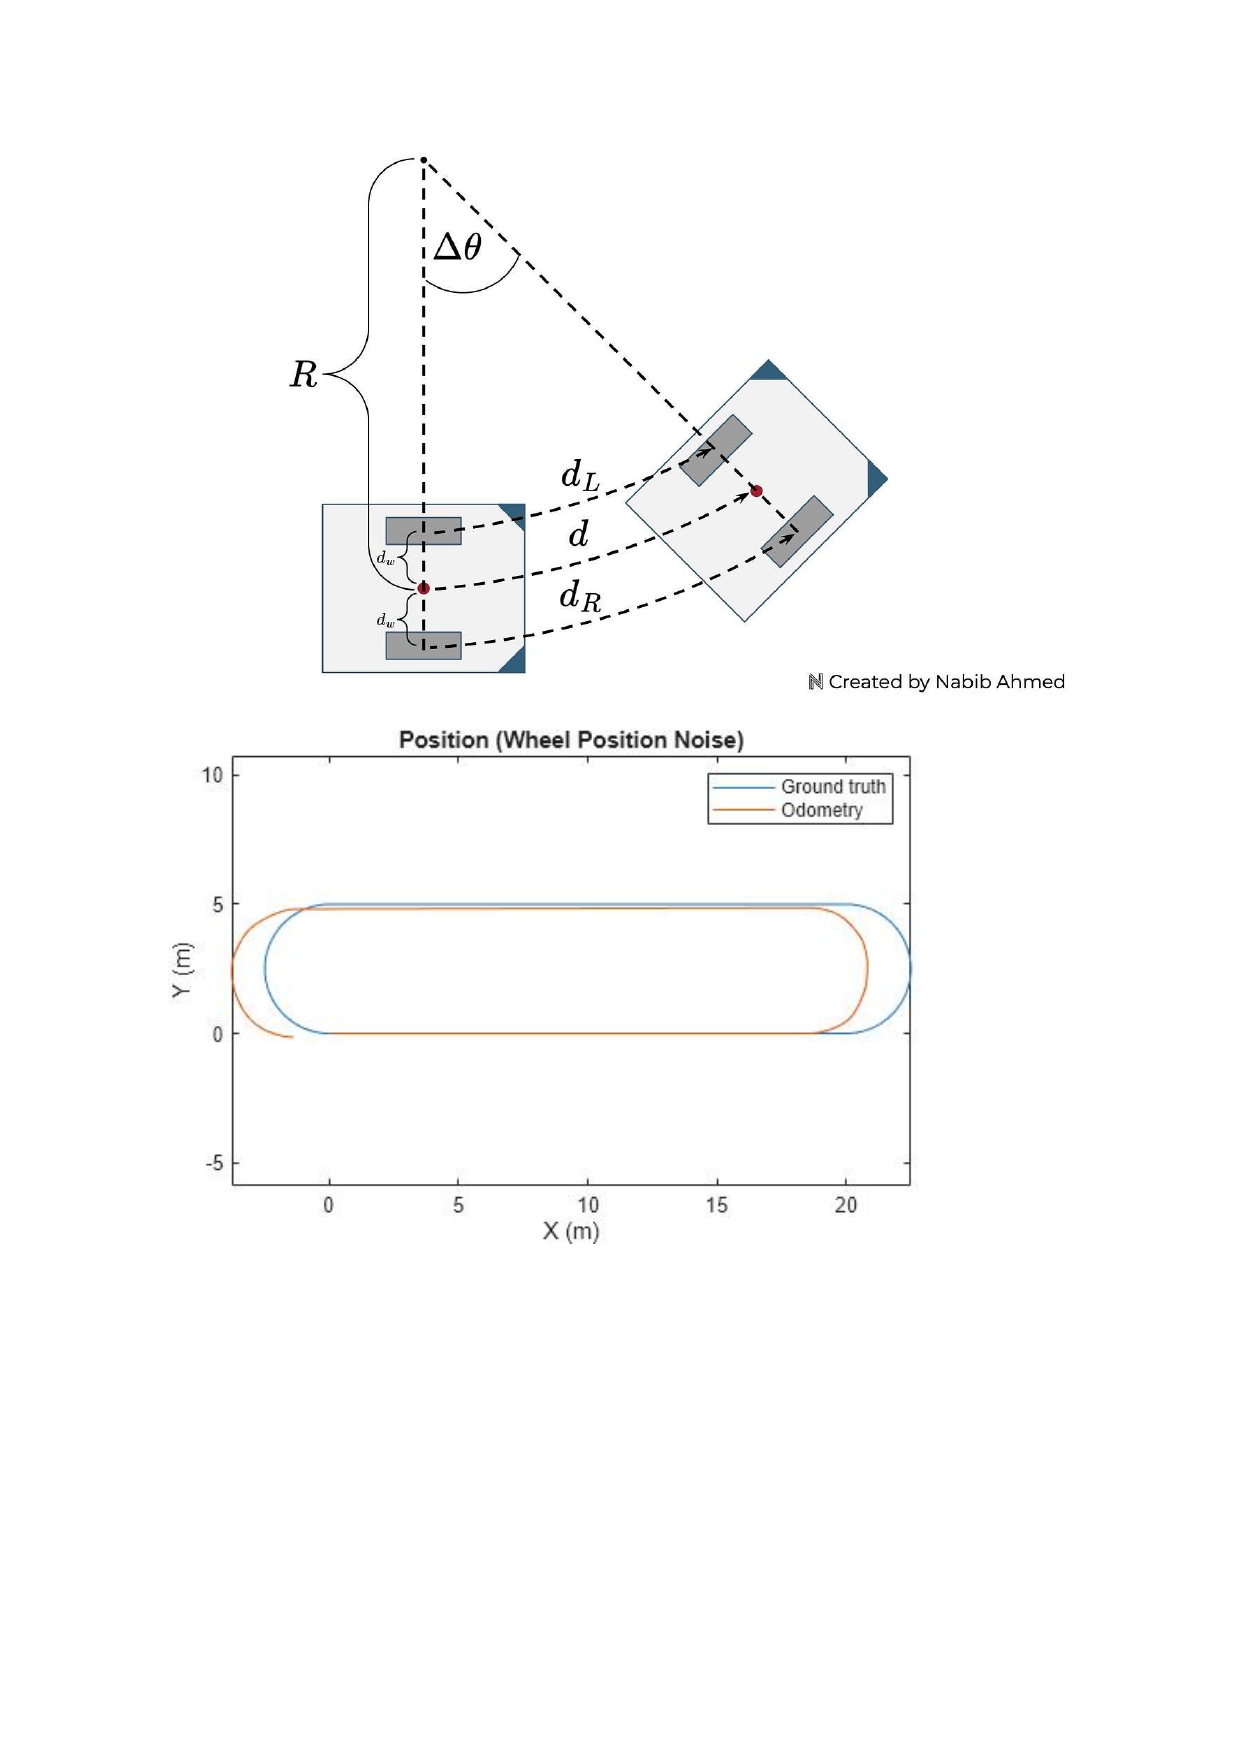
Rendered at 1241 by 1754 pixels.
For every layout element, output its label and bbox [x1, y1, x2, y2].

picture [118, 118, 1096, 699]
picture [118, 717, 994, 1244]
